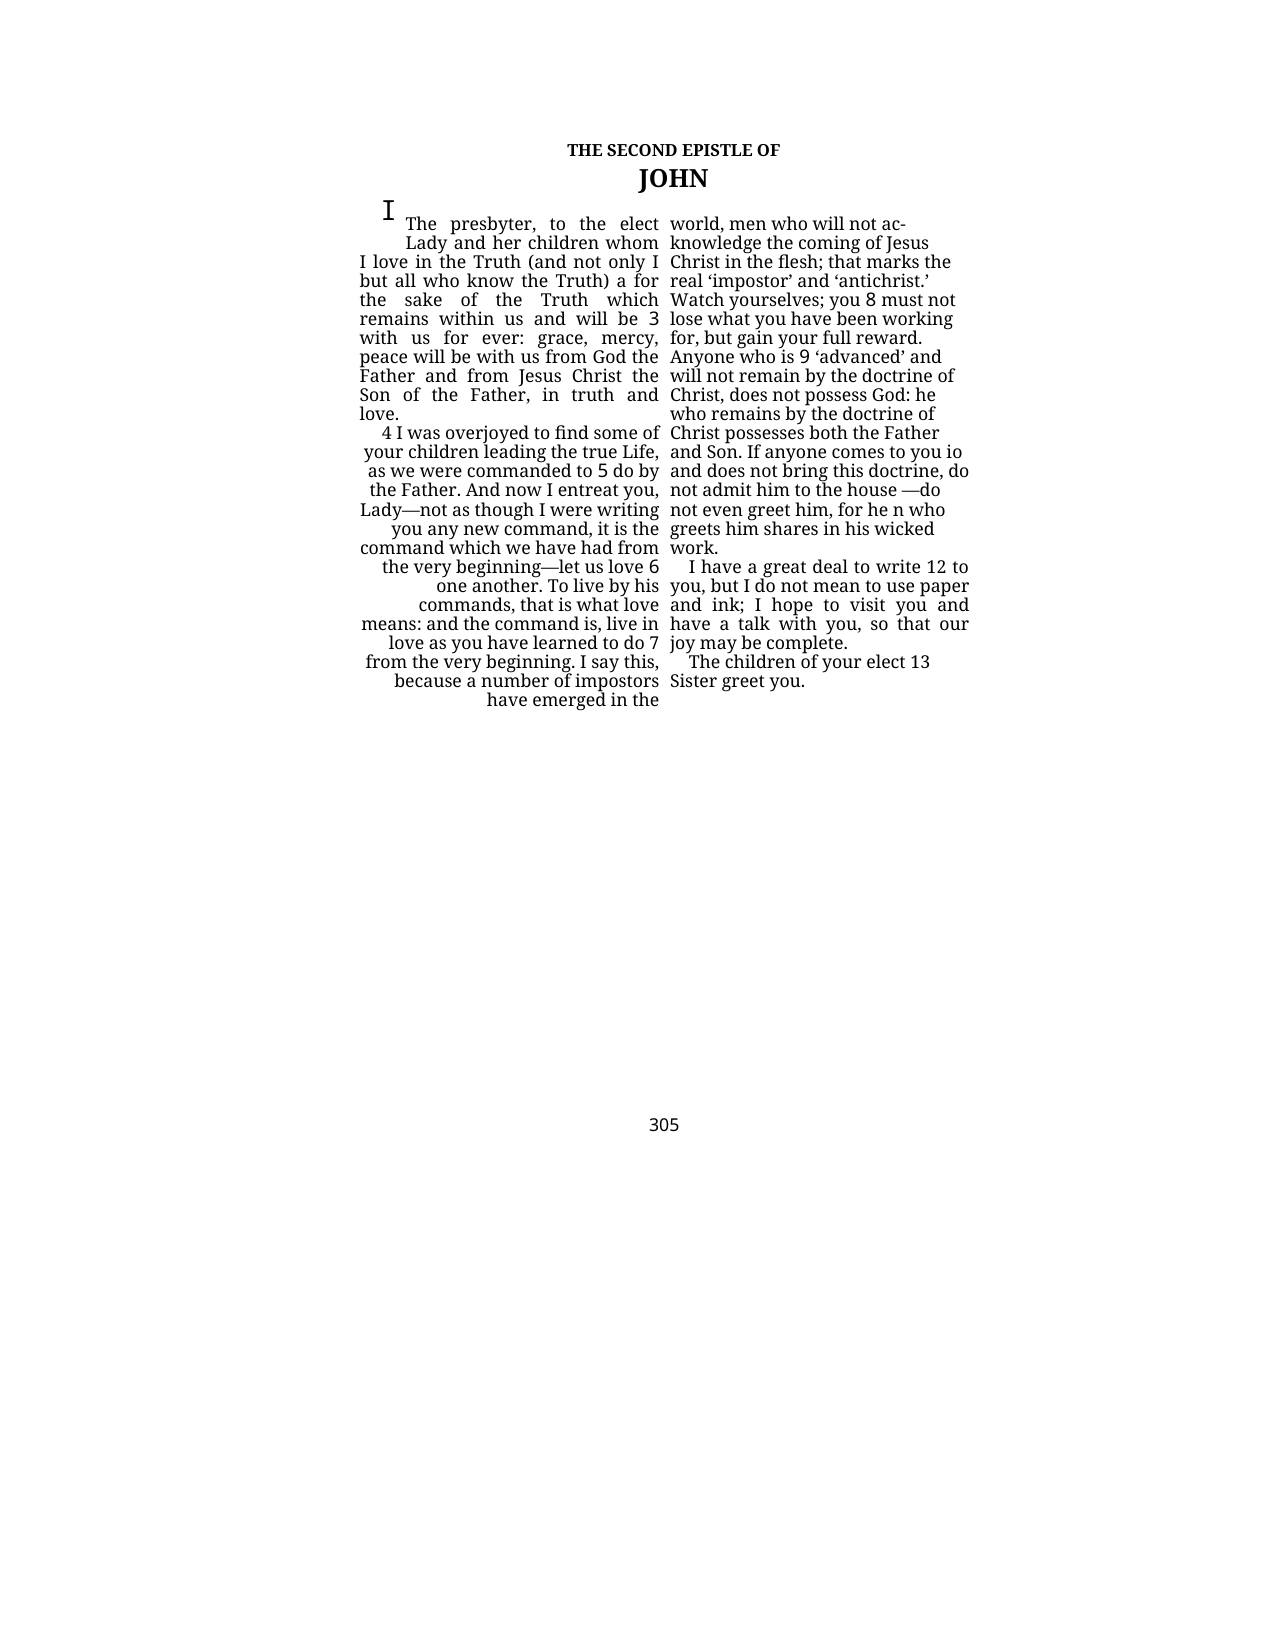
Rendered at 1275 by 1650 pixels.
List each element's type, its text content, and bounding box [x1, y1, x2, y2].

text THE SECOND EPISTLE OF [376, 143, 971, 160]
text The children of your elect 13 Sister greet you. [670, 653, 969, 691]
text IThe presbyter, to the elect Lady and her children whom I love in the Truth (and not only I but all who know the Truth) a for the sake of the Truth which remains within us and will be 3 with us for ever: grace, mercy, peace will be with us from God the Father and from Jesus Christ the Son of the Father, in truth and love. [359, 215, 659, 424]
text world, men who will not ac­knowledge the coming of Jesus Christ in the flesh; that marks the real ‘impostor’ and ‘anti­christ.’ Watch yourselves; you 8 must not lose what you have been working for, but gain your full reward. Anyone who is 9 ‘advanced’ and will not remain by the doctrine of Christ, does not possess God: he who re­mains by the doctrine of Christ possesses both the Father and Son. If anyone comes to you io and does not bring this doctrine, do not admit him to the house —do not even greet him, for he n who greets him shares in his wicked work. [670, 215, 969, 558]
text 4 I was overjoyed to find some of your children leading the true Life, as we were commanded to 5 do by the Father. And now I entreat you, Lady—not as though I were writing you any new command, it is the com­mand which we have had from the very beginning—let us love 6 one another. To live by his commands, that is what love means: and the command is, live in love as you have learned to do 7 from the very beginning. I say this, because a number of im­postors have emerged in the [359, 424, 659, 710]
subtitle JOHN [376, 168, 971, 193]
text I have a great deal to write 12 to you, but I do not mean to use paper and ink; I hope to visit you and have a talk with you, so that our joy may be com­plete. [670, 558, 969, 653]
